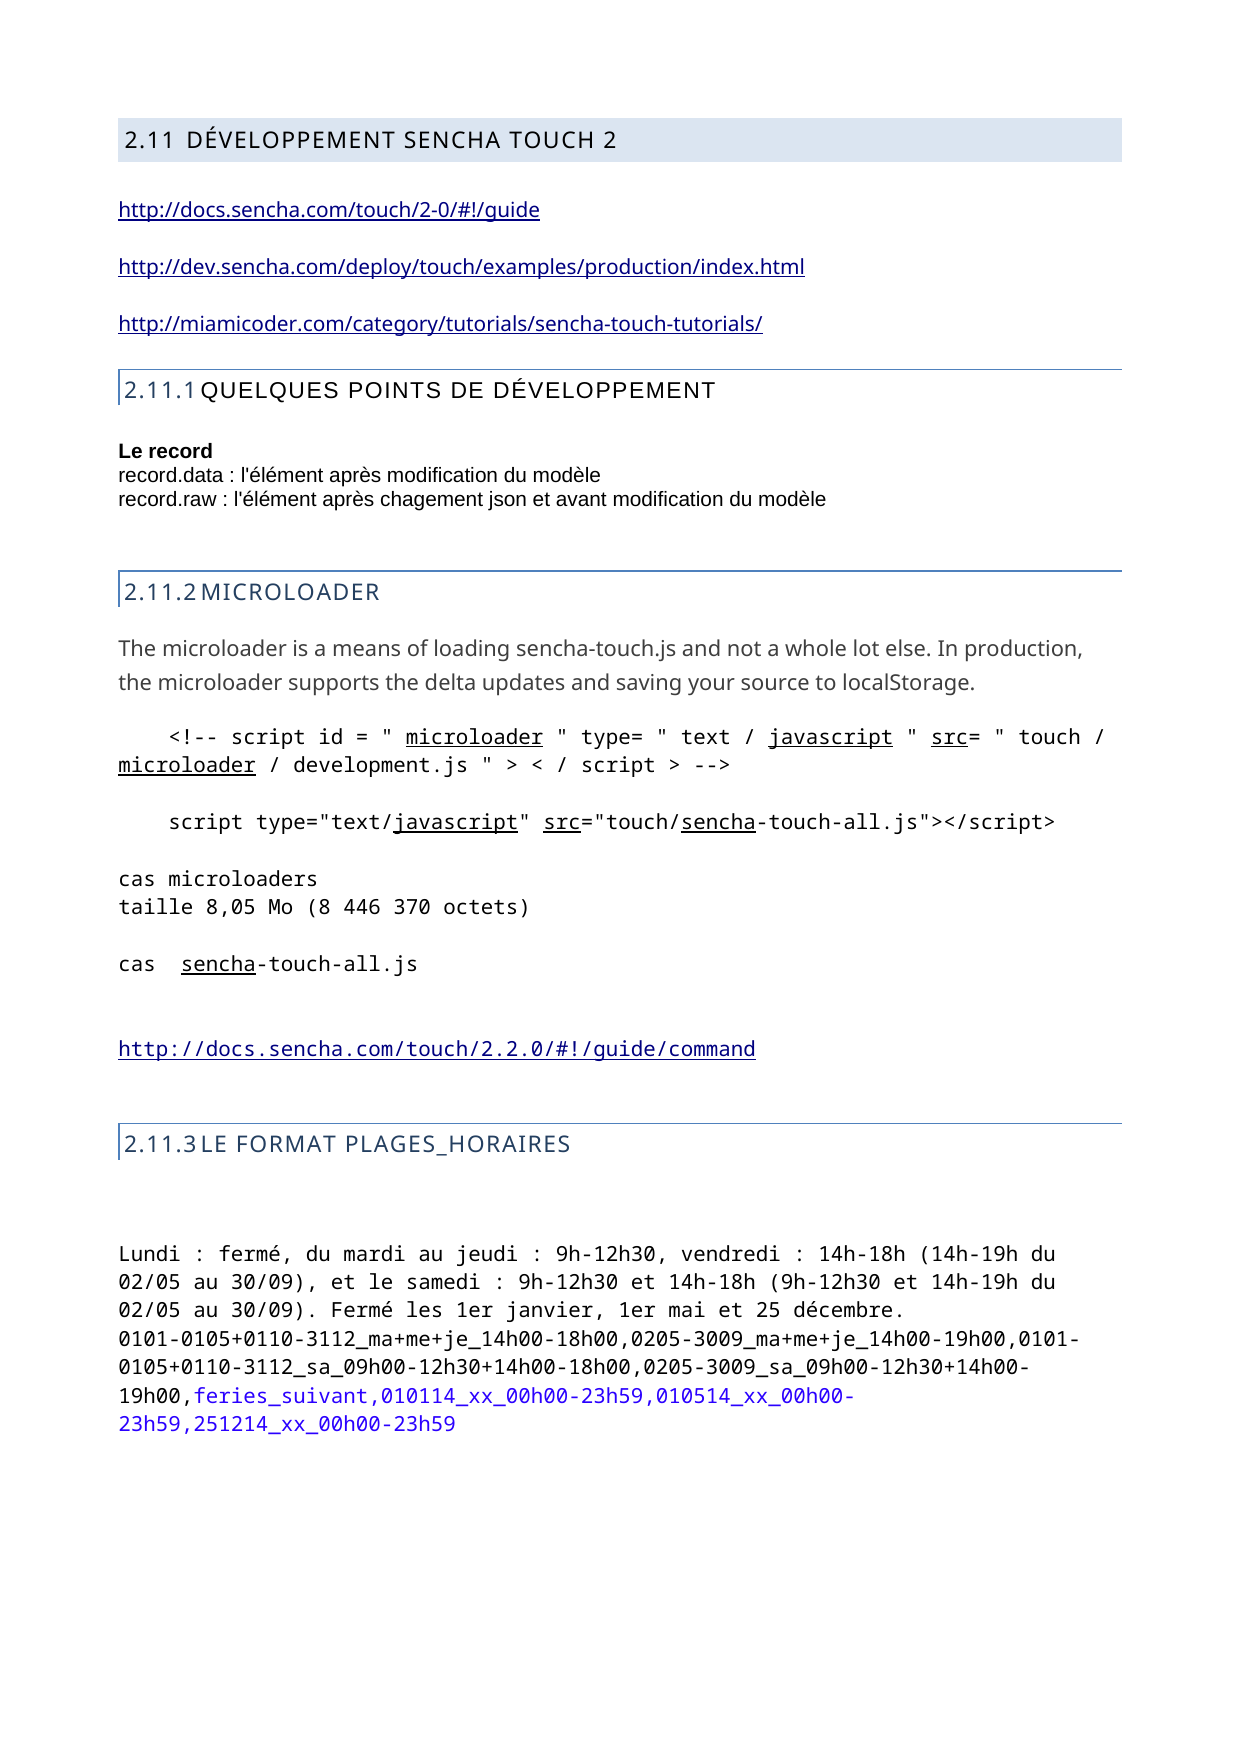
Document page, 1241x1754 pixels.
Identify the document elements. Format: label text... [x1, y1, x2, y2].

text script type="text/javascript" src="touch/sencha-touch-all.js"></script> [118, 807, 1122, 836]
text cas microloaders [118, 864, 1122, 892]
text <!-- script id = " microloader " type= " text / javascript " src= " touch / microloader / development.js " > < / script > --> [118, 722, 1122, 779]
text Le record [118, 438, 1122, 462]
text 0101-0105+0110-3112_ma+me+je_14h00-18h00,0205-3009_ma+me+je_14h00-19h00,0101-0105+0110-3112_sa_09h00-12h30+14h00-18h00,0205-3009_sa_09h00-12h30+14h00-19h00,feries_suivant,010114_xx_00h00-23h59,010514_xx_00h00-23h59,251214_xx_00h00-23h59 [118, 1324, 1122, 1438]
text The microloader is a means of loading sencha-touch.js and not a whole lot else. In production, the microloader supports the delta updates and saving your source to localStorage. [118, 633, 1122, 697]
subtitle Développement Sencha Touch 2 [124, 124, 1116, 156]
text http://miamicoder.com/category/tutorials/sencha-touch-tutorials/ [118, 309, 1122, 337]
subtitle microloader [120, 572, 1122, 607]
text Lundi : fermé, du mardi au jeudi : 9h-12h30, vendredi : 14h-18h (14h-19h du 02/05 au 30/09), et le samedi : 9h-12h30 et 14h-18h (9h-12h30 et 14h-19h du 02/05 au 30/09). Fermé les 1er janvier, 1er mai et 25 décembre. [118, 1239, 1122, 1324]
subtitle Quelques points de développement [120, 370, 1122, 405]
text http://docs.sencha.com/touch/2-0/#!/guide [118, 195, 1122, 223]
text record.raw : l'élément après chagement json et avant modification du modèle [118, 486, 1122, 510]
subtitle Le format plages_horaires [120, 1124, 1122, 1160]
text http://docs.sencha.com/touch/2.2.0/#!/guide/command [118, 1034, 1122, 1063]
text cas sencha-touch-all.js [118, 949, 1122, 978]
text http://dev.sencha.com/deploy/touch/examples/production/index.html [118, 252, 1122, 280]
text taille 8,05 Mo (8 446 370 octets) [118, 892, 1122, 921]
text record.data : l'élément après modification du modèle [118, 462, 1122, 486]
